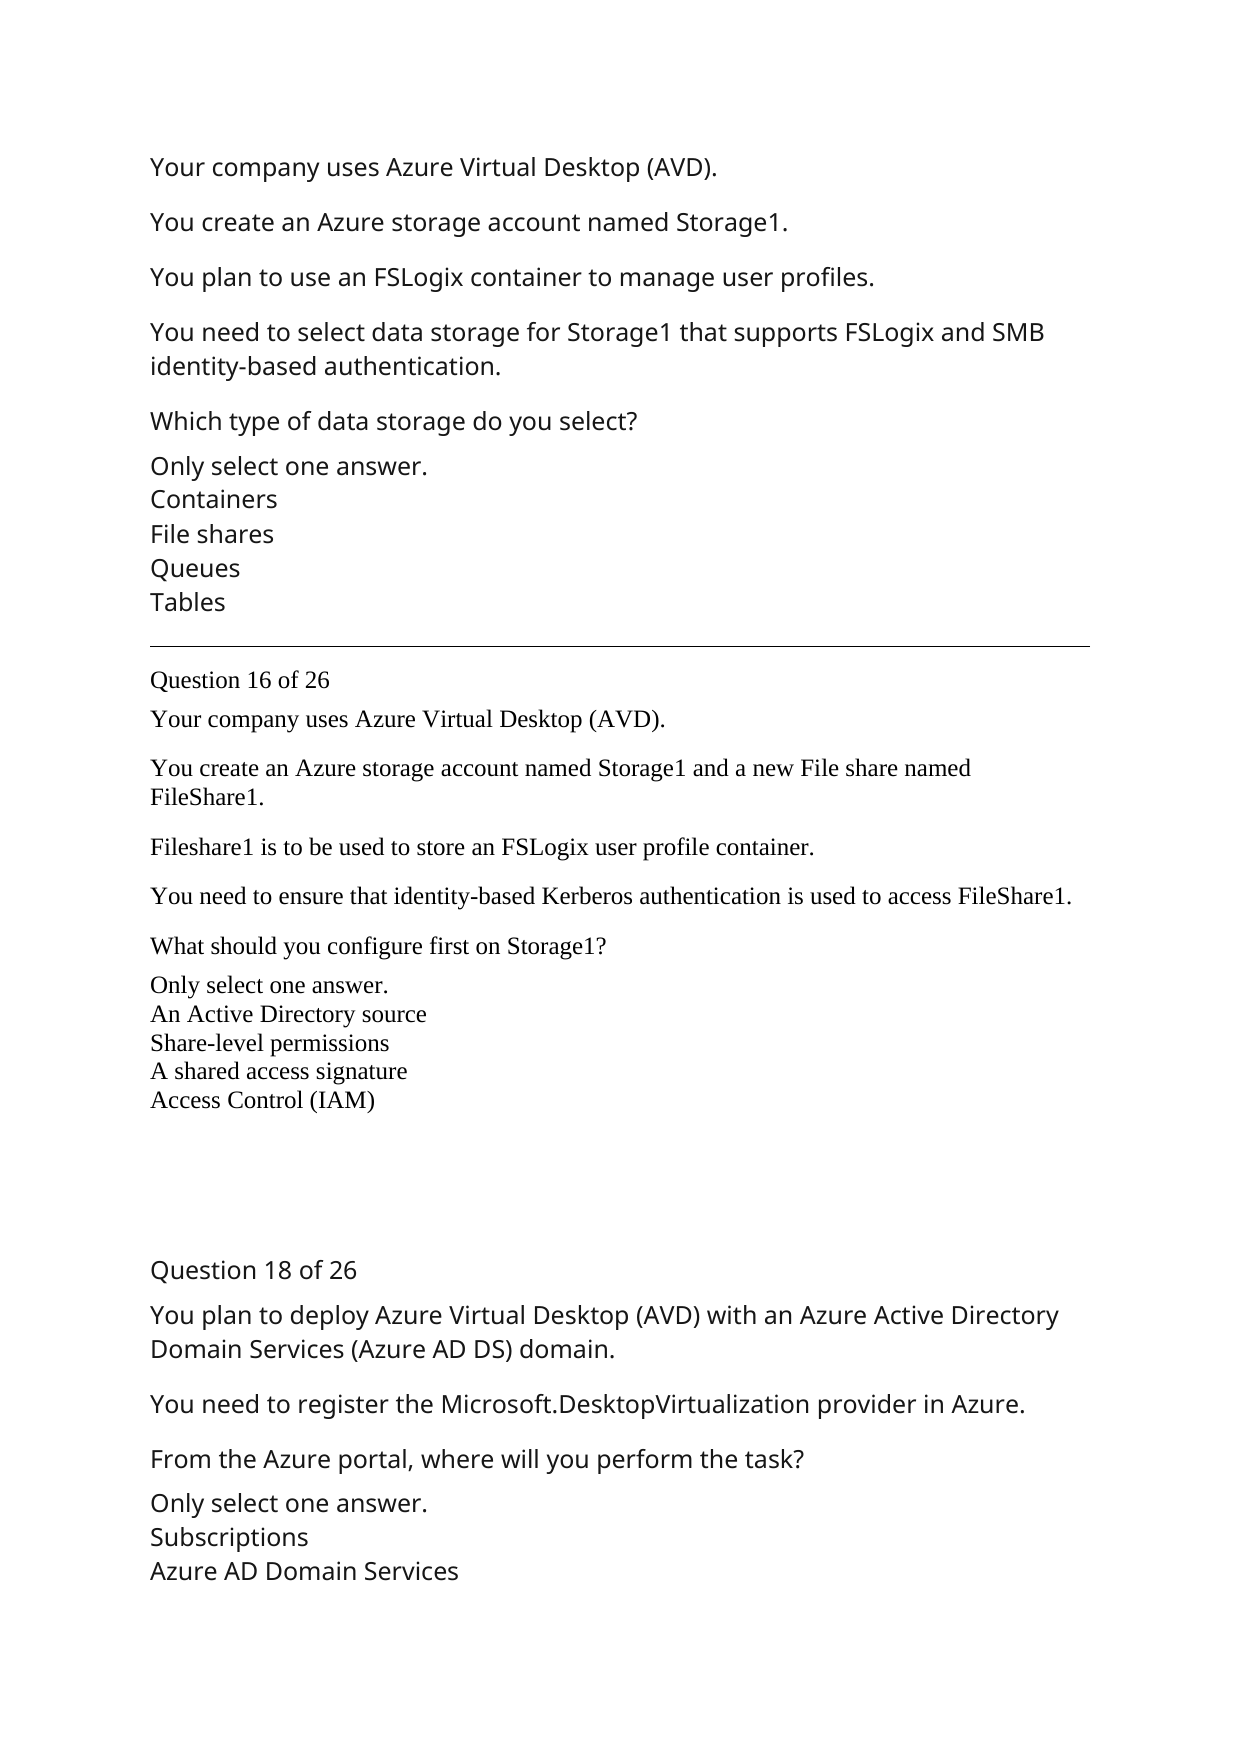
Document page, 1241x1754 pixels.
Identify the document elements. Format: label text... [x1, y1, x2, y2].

text Fileshare1 is to be used to store an FSLogix user profile container. [150, 832, 1090, 861]
text You need to register the Microsoft.DesktopVirtualization provider in Azure. [150, 1386, 1090, 1421]
text Your company uses Azure Virtual Desktop (AVD). [150, 704, 1090, 733]
text You need to select data storage for Storage1 that supports FSLogix and SMB identity-based authentication. [150, 315, 1090, 383]
text A shared access signature [150, 1056, 1090, 1085]
text Queues [150, 550, 1090, 584]
text You plan to use an FSLogix container to manage user profiles. [150, 260, 1090, 294]
text You create an Azure storage account named Storage1. [150, 205, 1090, 239]
text Azure AD Domain Services [150, 1554, 1090, 1588]
text Which type of data storage do you select? [150, 404, 1090, 438]
text You need to ensure that identity-based Kerberos authentication is used to access FileShare1. [150, 881, 1090, 910]
text Only select one answer. [150, 1486, 1090, 1520]
text From the Azure portal, where will you perform the task? [150, 1441, 1090, 1475]
text File shares [150, 516, 1090, 550]
text You create an Azure storage account named Storage1 and a new File share named FileShare1. [150, 753, 1090, 811]
text You plan to deploy Azure Virtual Desktop (AVD) with an Azure Active Directory Domain Services (Azure AD DS) domain. [150, 1297, 1090, 1366]
text Tables [150, 584, 1090, 618]
text What should you configure first on Storage1? [150, 931, 1090, 960]
text Only select one answer. [150, 970, 1090, 999]
text Your company uses Azure Virtual Desktop (AVD). [150, 150, 1090, 184]
text Question 16 of 26 [150, 665, 1090, 693]
text Question 18 of 26 [150, 1253, 1090, 1287]
text An Active Directory source [150, 999, 1090, 1028]
text Share-level permissions [150, 1028, 1090, 1056]
text Access Control (IAM) [150, 1085, 1090, 1114]
text Subscriptions [150, 1520, 1090, 1554]
text Only select one answer. [150, 448, 1090, 482]
text Containers [150, 482, 1090, 516]
